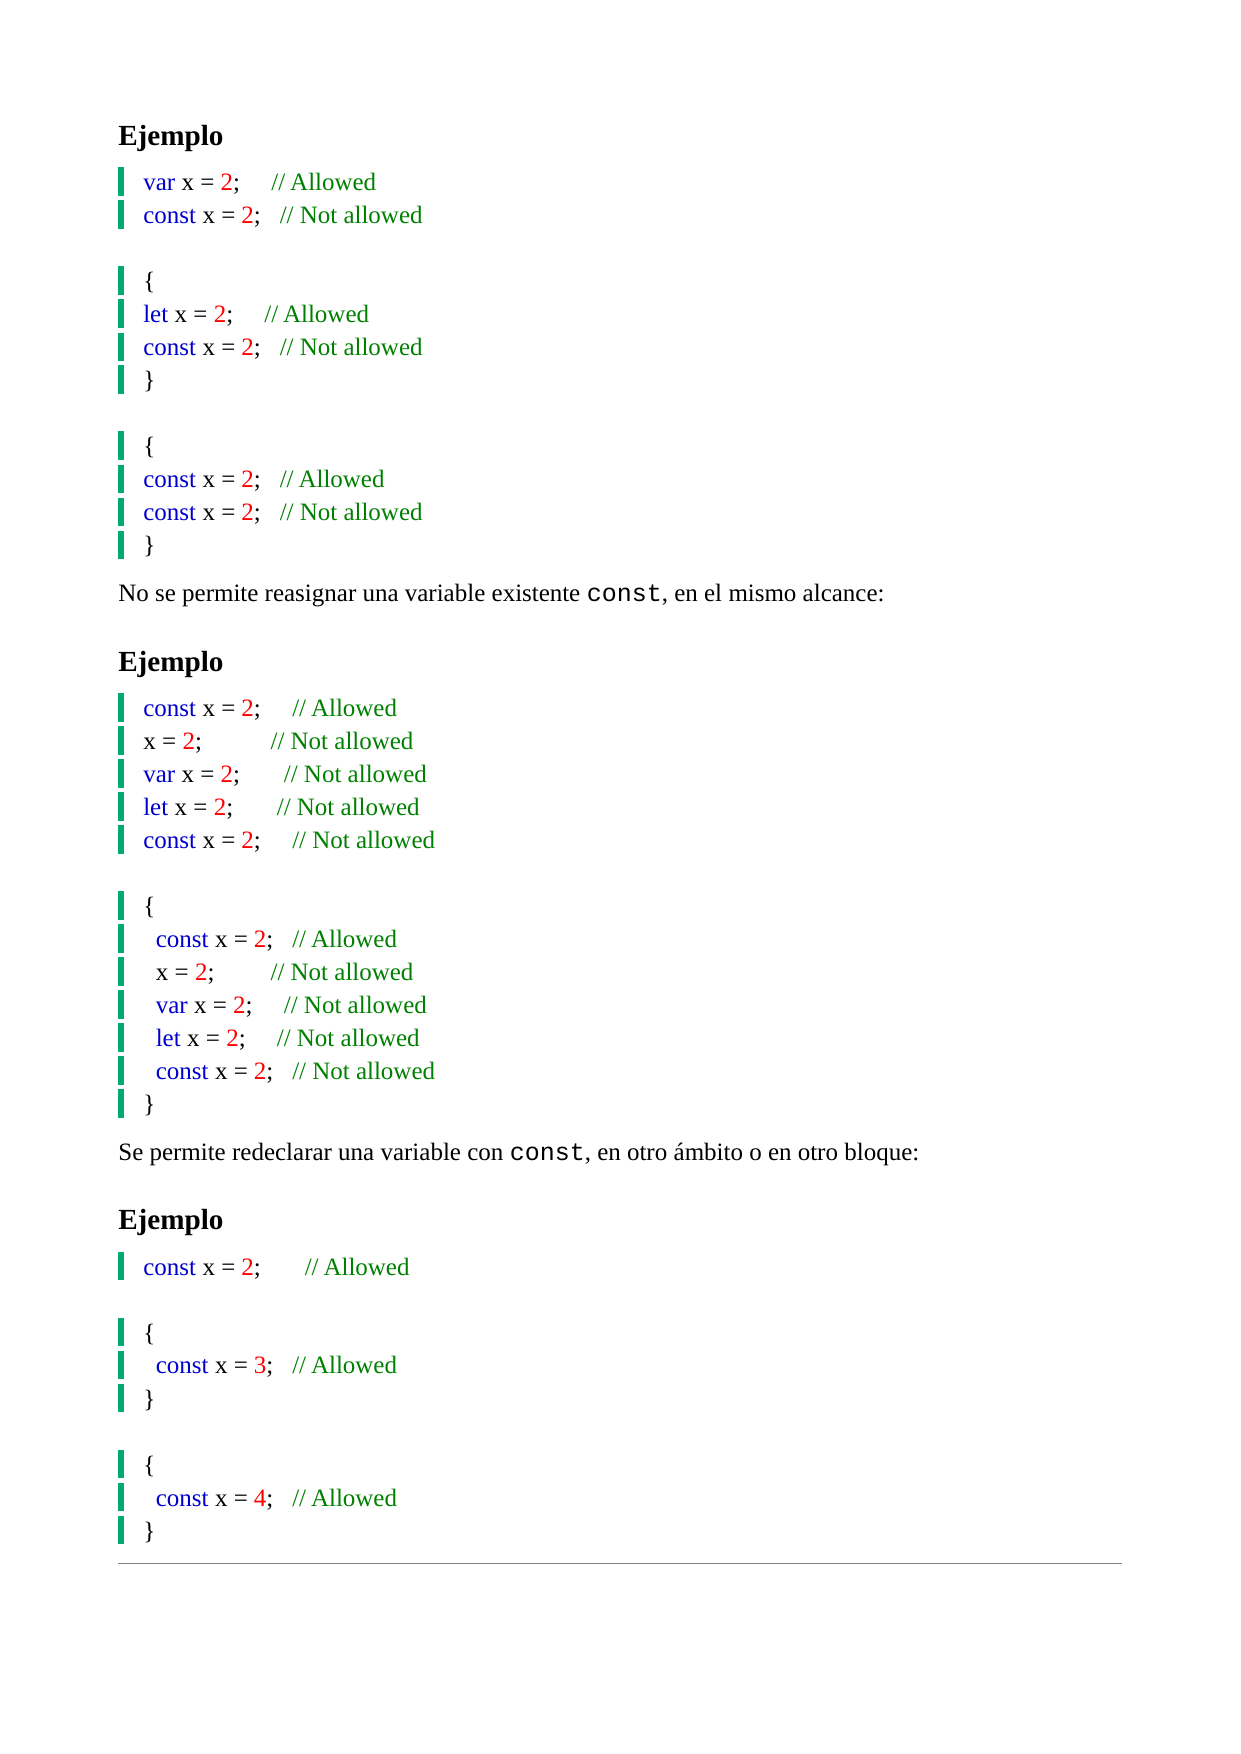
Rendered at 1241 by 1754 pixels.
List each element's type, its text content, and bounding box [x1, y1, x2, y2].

text var x = 2; // Allowed const x = 2; // Not allowed { let x = 2; // Allowed const x = 2; // Not allowed } { const x = 2; // Allowed const x = 2; // Not allowed } [118, 167, 1122, 559]
text const x = 2; // Allowed x = 2; // Not allowed var x = 2; // Not allowed let x = 2; // Not allowed const x = 2; // Not allowed { const x = 2; // Allowed x = 2; // Not allowed var x = 2; // Not allowed let x = 2; // Not allowed const x = 2; // Not allowed } [118, 693, 1122, 1118]
text No se permite reasignar una variable existente const, en el mismo alcance: [118, 578, 1122, 609]
text const x = 2; // Allowed { const x = 3; // Allowed } { const x = 4; // Allowed } [118, 1252, 1122, 1544]
subtitle Ejemplo [118, 1202, 1122, 1236]
text Se permite redeclarar una variable con const, en otro ámbito o en otro bloque: [118, 1137, 1122, 1168]
subtitle Ejemplo [118, 644, 1122, 677]
subtitle Ejemplo [118, 118, 1122, 152]
